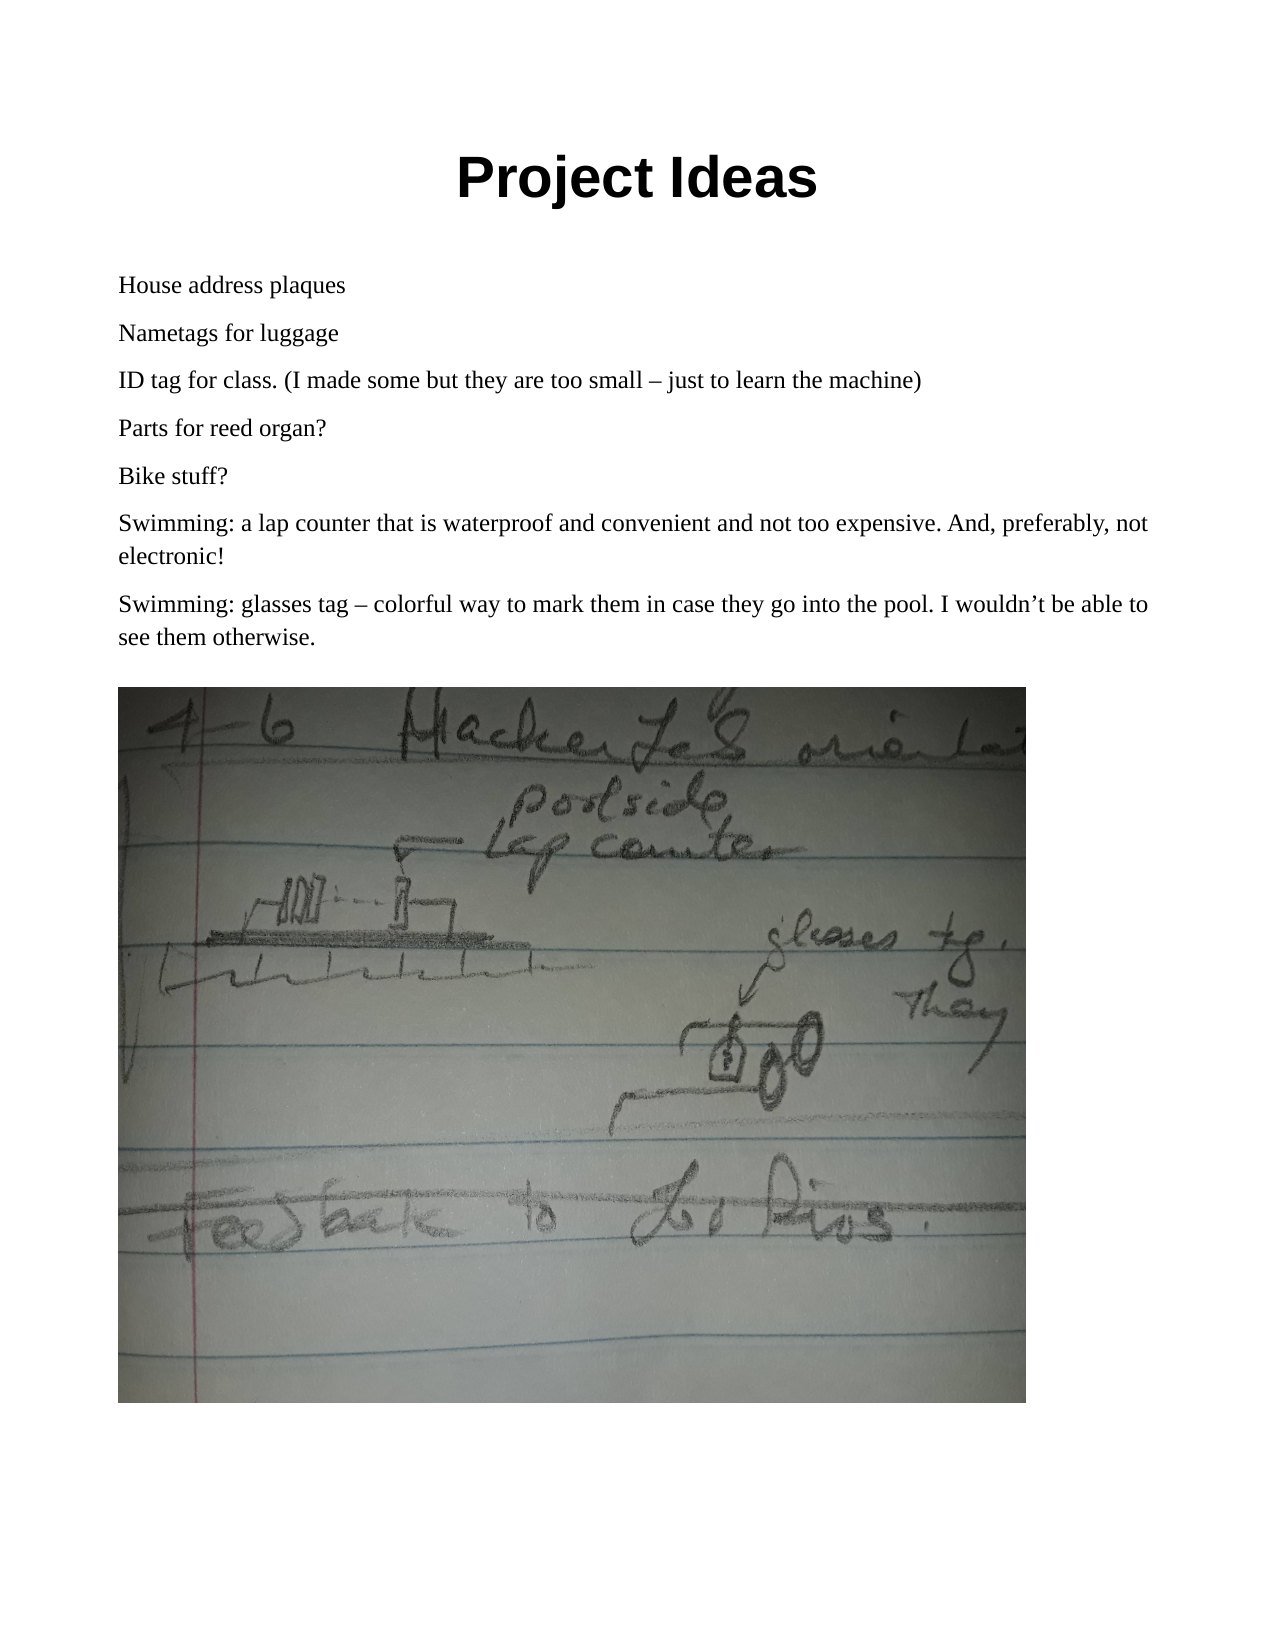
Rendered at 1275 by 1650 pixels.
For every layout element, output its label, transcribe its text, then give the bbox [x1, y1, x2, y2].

text Swimming: glasses tag – colorful way to mark them in case they go into the pool. I wouldn’t be able to see them otherwise. [118, 589, 1157, 651]
text House address plaques [118, 270, 1157, 299]
picture [118, 687, 1026, 1403]
text Bike stuff? [118, 461, 1157, 489]
text Swimming: a lap counter that is waterproof and convenient and not too expensive. And, preferably, not electronic! [118, 508, 1157, 570]
text ID tag for class. (I made some but they are too small – just to learn the machine) [118, 366, 1157, 394]
text Parts for reed organ? [118, 413, 1157, 442]
title Project Ideas [118, 143, 1157, 210]
text Nametags for luggage [118, 318, 1157, 347]
